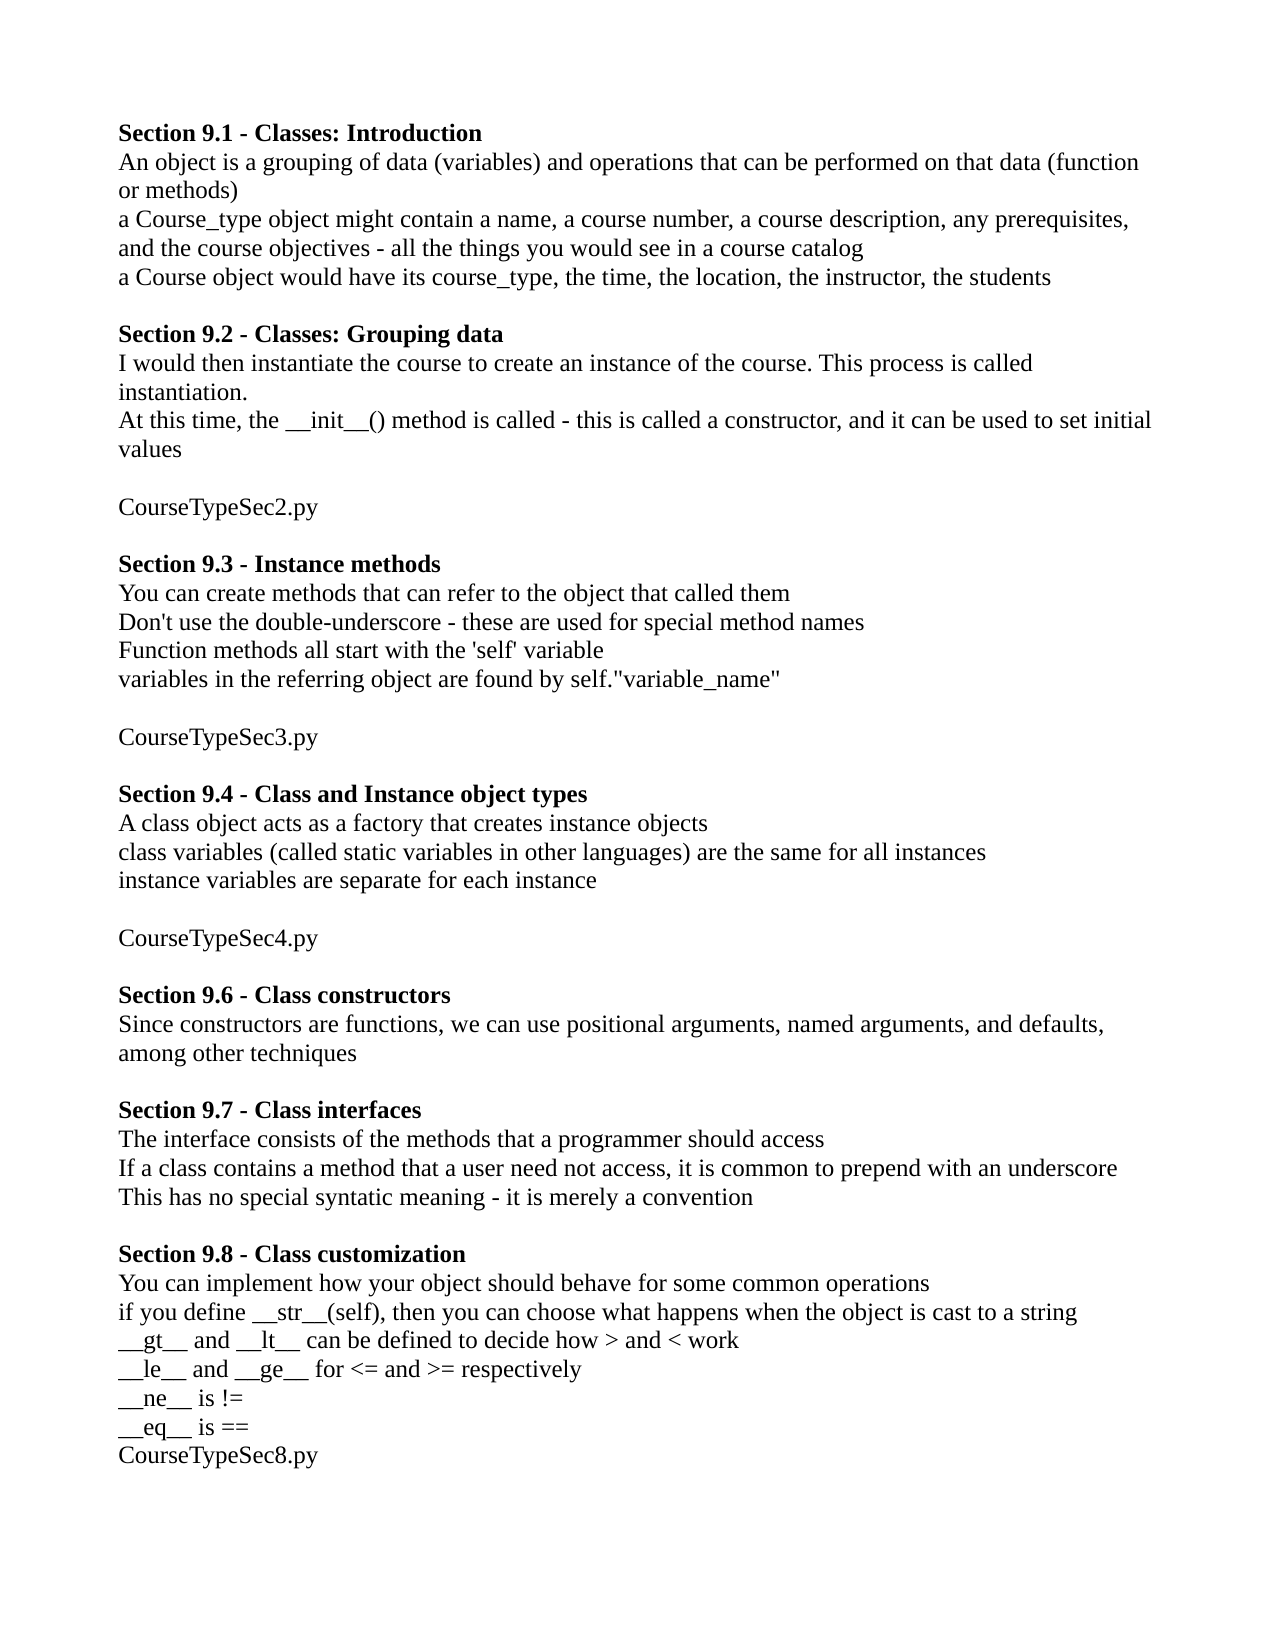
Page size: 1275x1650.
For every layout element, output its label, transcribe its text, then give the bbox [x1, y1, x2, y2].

text The interface consists of the methods that a programmer should access [118, 1124, 1157, 1153]
text Section 9.4 - Class and Instance object types [118, 779, 1157, 808]
text Section 9.3 - Instance methods [118, 549, 1157, 578]
text Don't use the double-underscore - these are used for special method names [118, 607, 1157, 636]
text CourseTypeSec3.py [118, 722, 1157, 751]
text You can implement how your object should behave for some common operations [118, 1268, 1157, 1297]
text I would then instantiate the course to create an instance of the course. This process is called instantiation. [118, 348, 1157, 406]
text a Course_type object might contain a name, a course number, a course description, any prerequisites, and the course objectives - all the things you would see in a course catalog [118, 204, 1157, 262]
text instance variables are separate for each instance [118, 866, 1157, 894]
text if you define __str__(self), then you can choose what happens when the object is cast to a string [118, 1297, 1157, 1326]
text CourseTypeSec4.py [118, 923, 1157, 952]
text Function methods all start with the 'self' variable [118, 636, 1157, 664]
text You can create methods that can refer to the object that called them [118, 578, 1157, 607]
text Section 9.7 - Class interfaces [118, 1096, 1157, 1124]
text Section 9.2 - Classes: Grouping data [118, 319, 1157, 348]
text a Course object would have its course_type, the time, the location, the instructor, the students [118, 262, 1157, 291]
text Section 9.1 - Classes: Introduction [118, 118, 1157, 147]
text variables in the referring object are found by self."variable_name" [118, 664, 1157, 693]
text An object is a grouping of data (variables) and operations that can be performed on that data (function or methods) [118, 147, 1157, 204]
text class variables (called static variables in other languages) are the same for all instances [118, 837, 1157, 866]
text This has no special syntatic meaning - it is merely a convention [118, 1182, 1157, 1211]
text __le__ and __ge__ for <= and >= respectively [118, 1354, 1157, 1383]
text Section 9.6 - Class constructors [118, 981, 1157, 1009]
text If a class contains a method that a user need not access, it is common to prepend with an underscore [118, 1153, 1157, 1182]
text __eq__ is == [118, 1412, 1157, 1441]
text CourseTypeSec2.py [118, 492, 1157, 521]
text CourseTypeSec8.py [118, 1441, 1157, 1469]
text Since constructors are functions, we can use positional arguments, named arguments, and defaults, among other techniques [118, 1009, 1157, 1067]
text Section 9.8 - Class customization [118, 1239, 1157, 1268]
text __ne__ is != [118, 1383, 1157, 1412]
text __gt__ and __lt__ can be defined to decide how > and < work [118, 1326, 1157, 1354]
text A class object acts as a factory that creates instance objects [118, 808, 1157, 837]
text At this time, the __init__() method is called - this is called a constructor, and it can be used to set initial values [118, 406, 1157, 463]
